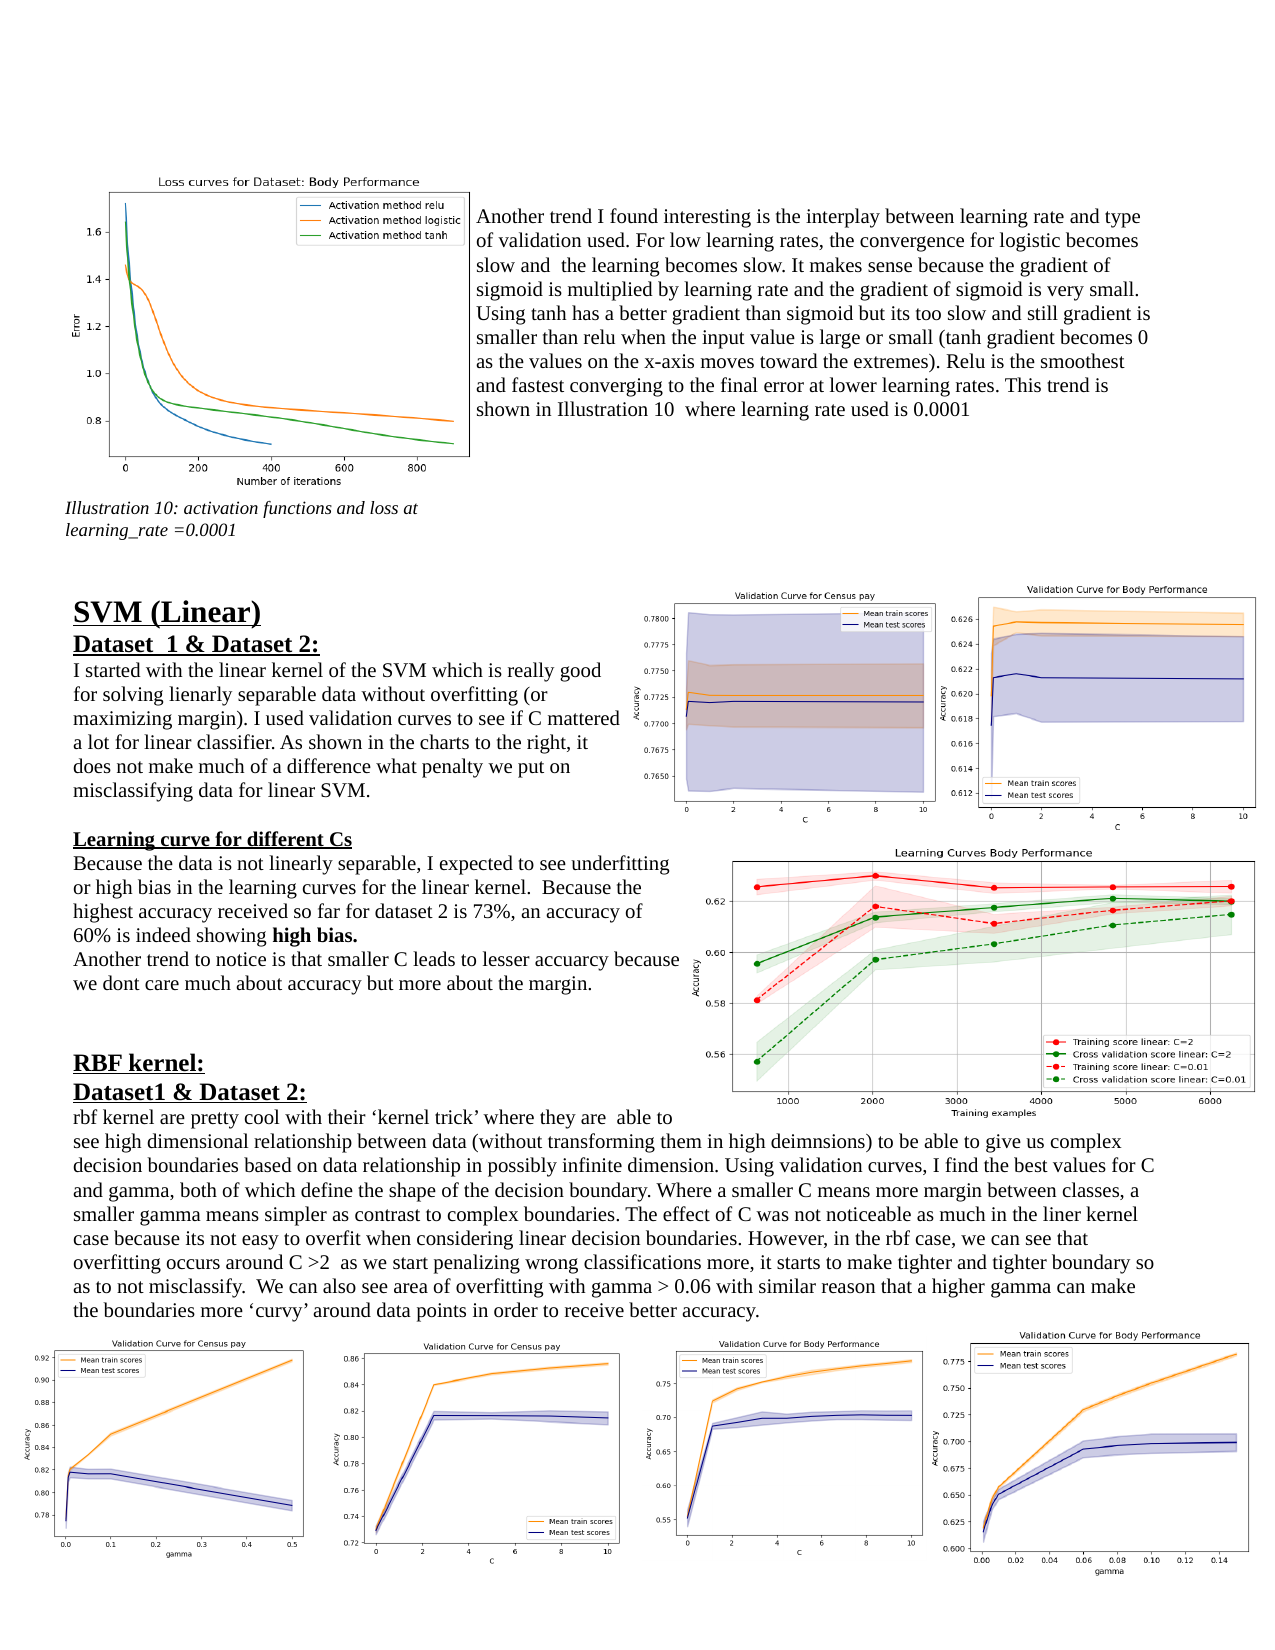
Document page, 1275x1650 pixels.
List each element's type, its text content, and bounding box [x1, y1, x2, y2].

picture [628, 580, 1261, 837]
text Using tanh has a better gradient than sigmoid but its too slow and still gradient is smaller than relu when the input value is large or small (tanh gradient becomes 0 as the values on the x-axis moves toward the extremes). Relu is the smoothest and fastest converging to the final error at lower learning rates. This trend is shown in Illustration 10 where learning rate used is 0.0001 [476, 301, 1158, 421]
picture [641, 1326, 1254, 1581]
text Dataset 1 & Dataset 2: [73, 629, 628, 658]
text SVM (Linear) [73, 593, 628, 629]
text Because the data is not linearly separable, I expected to see underfitting or high bias in the learning curves for the linear kernel. Because the highest accuracy received so far for dataset 2 is 73%, an accuracy of 60% is indeed showing high bias. [73, 851, 685, 947]
text Another trend to notice is that smaller C leads to lesser accuarcy because we dont care much about accuracy but more about the margin. [73, 947, 685, 995]
picture [64, 170, 476, 494]
text Another trend I found interesting is the interplay between learning rate and type of validation used. For low learning rates, the convergence for logistic becomes slow and the learning becomes slow. It makes sense because the gradient of sigmoid is multiplied by learning rate and the gradient of sigmoid is very small. [476, 204, 1158, 301]
picture [685, 844, 1261, 1123]
picture [328, 1338, 624, 1570]
text RBF kernel: [73, 1048, 685, 1077]
text Dataset1 & Dataset 2: [73, 1077, 685, 1105]
text Illustration 10: activation functions and loss at learning_rate =0.0001 [65, 494, 476, 540]
text Learning curve for different Cs [73, 827, 1158, 851]
text I started with the linear kernel of the SVM which is really good for solving lienarly separable data without overfitting (or maximizing margin). I used validation curves to see if C mattered a lot for linear classifier. As shown in the charts to the right, it does not make much of a difference what penalty we put on misclassifying data for linear SVM. [73, 658, 628, 802]
picture [19, 1335, 308, 1563]
text rbf kernel are pretty cool with their ‘kernel trick’ where they are able to see high dimensional relationship between data (without transforming them in high deimnsions) to be able to give us complex decision boundaries based on data relationship in possibly infinite dimension. Using validation curves, I find the best values for C and gamma, both of which define the shape of the decision boundary. Where a smaller C means more margin between classes, a smaller gamma means simpler as contrast to complex boundaries. The effect of C was not noticeable as much in the liner kernel case because its not easy to overfit when considering linear decision boundaries. However, in the rbf case, we can see that overfitting occurs around C >2 as we start penalizing wrong classifications more, it starts to make tighter and tighter boundary so as to not misclassify. We can also see area of overfitting with gamma > 0.06 with similar reason that a higher gamma can make the boundaries more ‘curvy’ around data points in order to receive better accuracy. [73, 1105, 1158, 1322]
